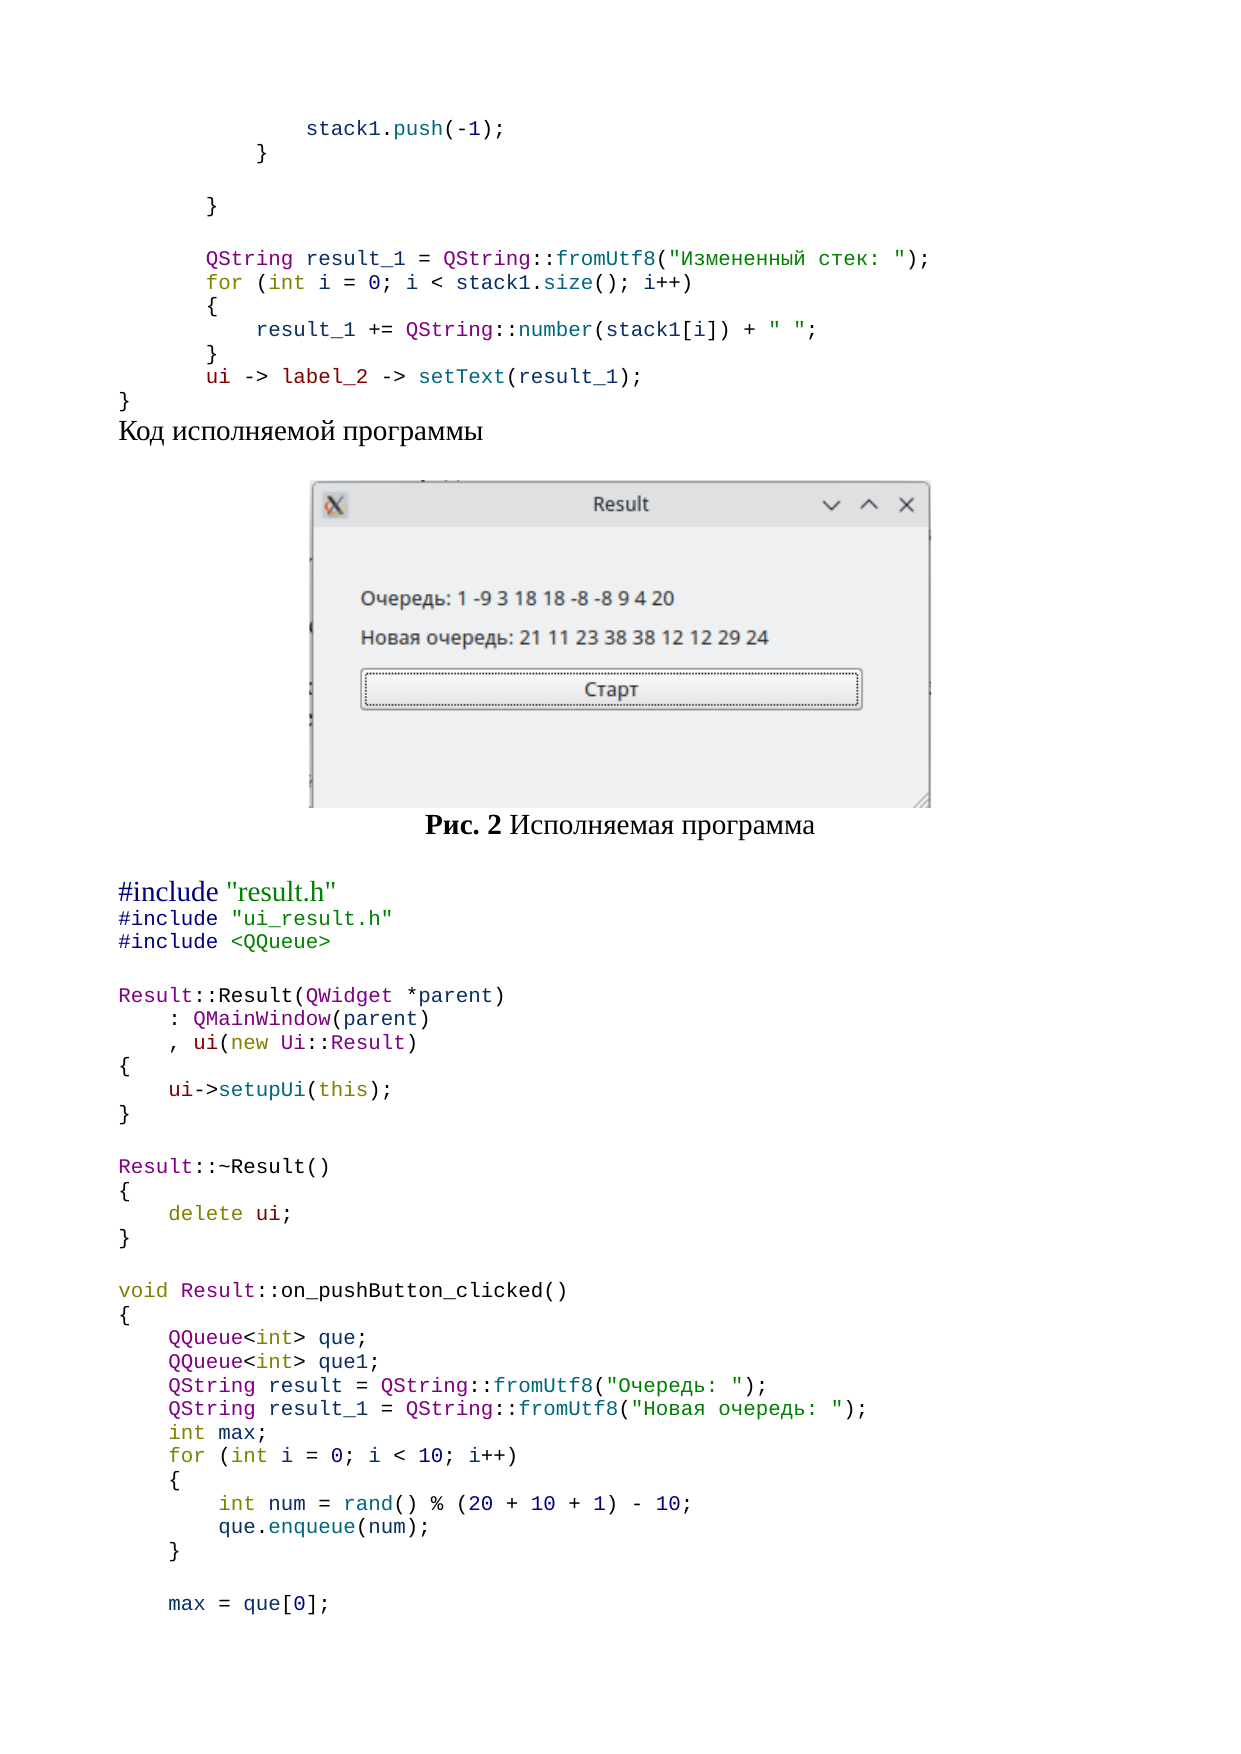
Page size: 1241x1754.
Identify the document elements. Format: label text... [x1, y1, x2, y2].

text ui->setupUi(this); [118, 1079, 1122, 1103]
text } [118, 390, 1122, 413]
text } [118, 1540, 1122, 1564]
text int max; [118, 1422, 1122, 1446]
text void Result::on_pushButton_clicked() [118, 1280, 1122, 1304]
text : QMainWindow(parent) [118, 1008, 1122, 1032]
text } [118, 1103, 1122, 1126]
text ui -> label_2 -> setText(result_1); [118, 366, 1122, 390]
text que.enqueue(num); [118, 1516, 1122, 1540]
text Код исполняемой программы [118, 413, 1122, 447]
text Рис. 2 Исполняемая программа [118, 807, 1122, 841]
text { [118, 295, 1122, 319]
text { [118, 1056, 1122, 1079]
text { [118, 1179, 1122, 1203]
text for (int i = 0; i < 10; i++) [118, 1446, 1122, 1469]
text delete ui; [118, 1203, 1122, 1227]
text QString result_1 = QString::fromUtf8("Измененный стек: "); [118, 248, 1122, 272]
text Result::~Result() [118, 1156, 1122, 1179]
text max = que[0]; [118, 1593, 1122, 1617]
text #include <QQueue> [118, 931, 1122, 955]
text , ui(new Ui::Result) [118, 1032, 1122, 1056]
text int num = rand() % (20 + 10 + 1) - 10; [118, 1493, 1122, 1516]
text #include "ui_result.h" [118, 908, 1122, 931]
text result_1 += QString::number(stack1[i]) + " "; [118, 319, 1122, 343]
text QQueue<int> que1; [118, 1351, 1122, 1374]
text #include "result.h" [118, 874, 1122, 908]
text stack1.push(-1); [118, 118, 1122, 142]
text Result::Result(QWidget *parent) [118, 984, 1122, 1008]
text { [118, 1469, 1122, 1493]
text QQueue<int> que; [118, 1327, 1122, 1351]
text QString result = QString::fromUtf8("Очередь: "); [118, 1374, 1122, 1398]
text QString result_1 = QString::fromUtf8("Новая очередь: "); [118, 1398, 1122, 1422]
text } [118, 343, 1122, 366]
text } [118, 195, 1122, 218]
text { [118, 1304, 1122, 1327]
text } [118, 142, 1122, 165]
text } [118, 1227, 1122, 1251]
picture [309, 480, 932, 808]
text for (int i = 0; i < stack1.size(); i++) [118, 272, 1122, 295]
